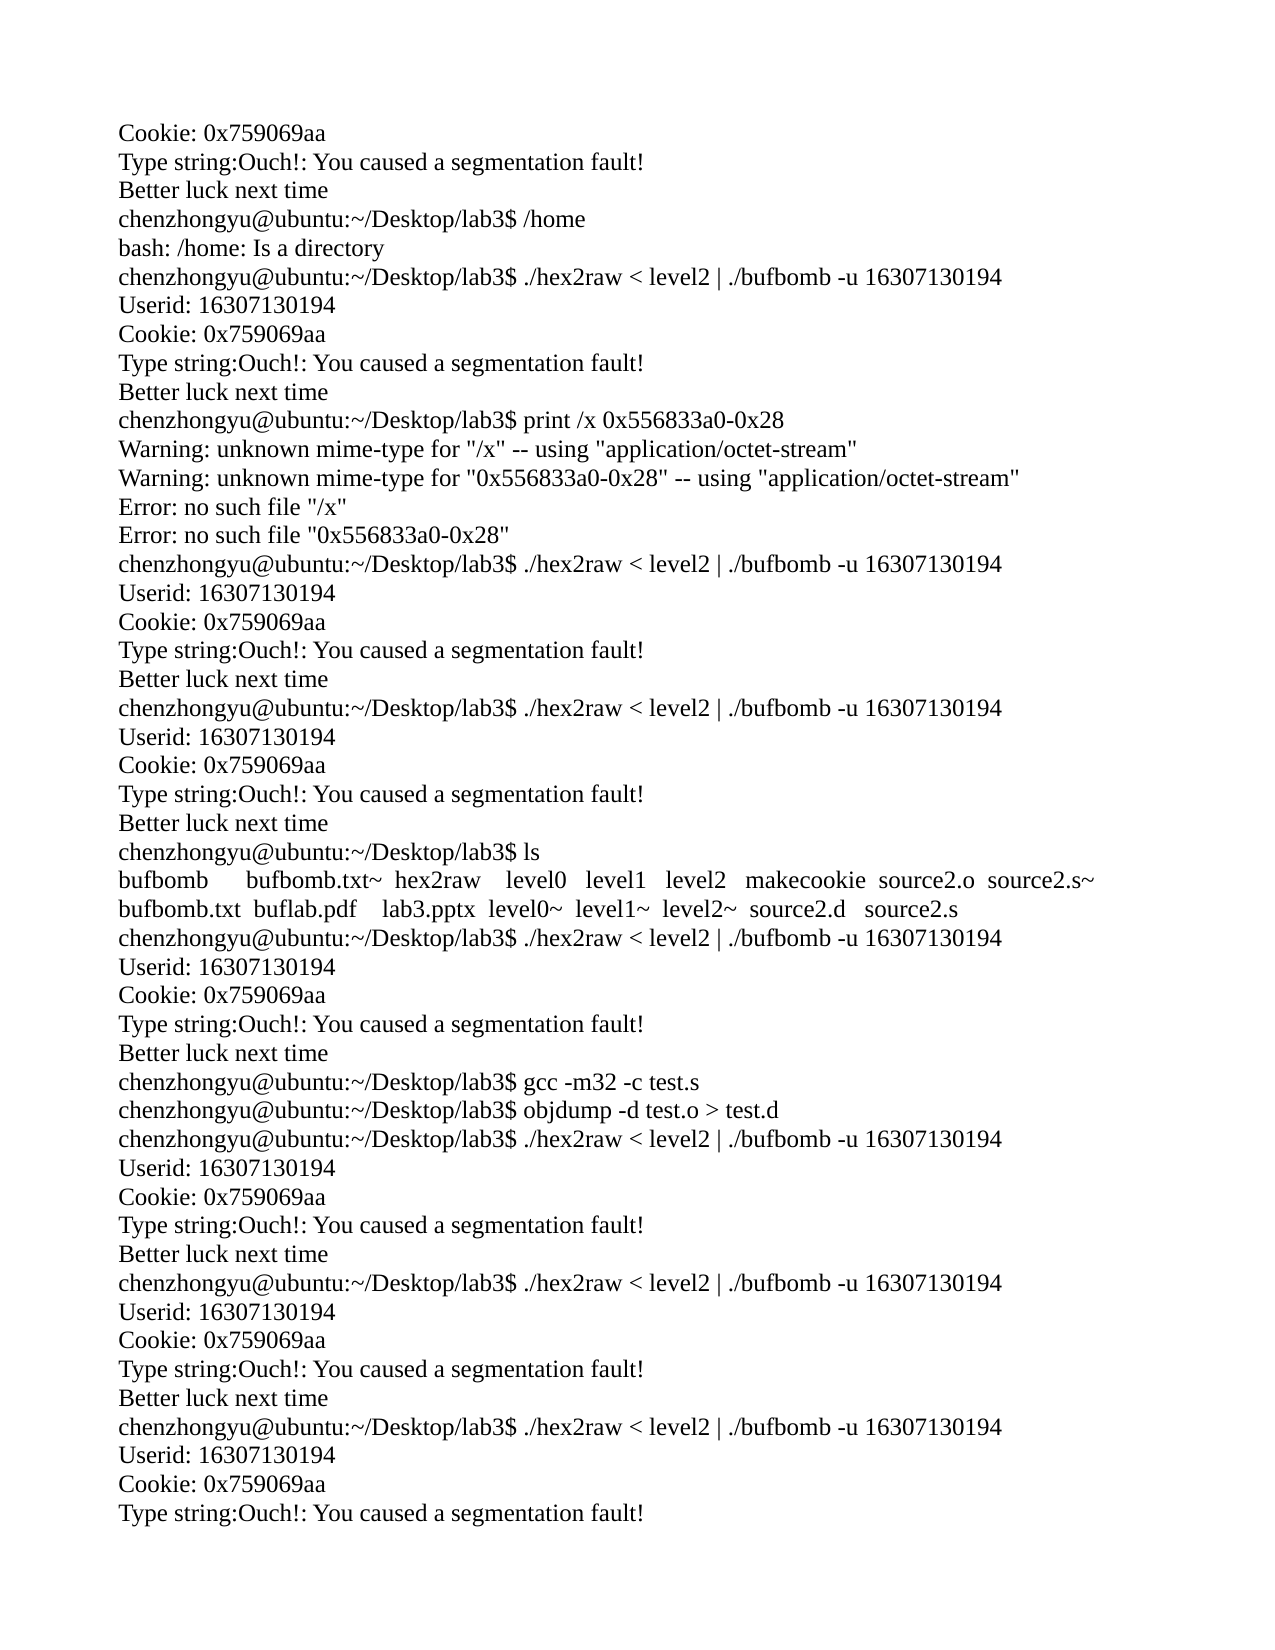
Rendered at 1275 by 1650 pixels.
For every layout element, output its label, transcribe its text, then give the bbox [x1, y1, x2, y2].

text chenzhongyu@ubuntu:~/Desktop/lab3$ ./hex2raw < level2 | ./bufbomb -u 16307130194 [118, 923, 1157, 952]
text Cookie: 0x759069aa [118, 981, 1157, 1009]
text chenzhongyu@ubuntu:~/Desktop/lab3$ ./hex2raw < level2 | ./bufbomb -u 16307130194 [118, 262, 1157, 291]
text Better luck next time [118, 377, 1157, 406]
text Userid: 16307130194 [118, 1297, 1157, 1326]
text Cookie: 0x759069aa [118, 1469, 1157, 1498]
text Userid: 16307130194 [118, 1153, 1157, 1182]
text Warning: unknown mime-type for "/x" -- using "application/octet-stream" [118, 434, 1157, 463]
text chenzhongyu@ubuntu:~/Desktop/lab3$ /home [118, 204, 1157, 233]
text Type string:Ouch!: You caused a segmentation fault! [118, 147, 1157, 176]
text Better luck next time [118, 664, 1157, 693]
text Cookie: 0x759069aa [118, 1326, 1157, 1354]
text Userid: 16307130194 [118, 578, 1157, 607]
text Type string:Ouch!: You caused a segmentation fault! [118, 1211, 1157, 1239]
text chenzhongyu@ubuntu:~/Desktop/lab3$ ./hex2raw < level2 | ./bufbomb -u 16307130194 [118, 693, 1157, 722]
text chenzhongyu@ubuntu:~/Desktop/lab3$ ./hex2raw < level2 | ./bufbomb -u 16307130194 [118, 1412, 1157, 1441]
text Warning: unknown mime-type for "0x556833a0-0x28" -- using "application/octet-stream" [118, 463, 1157, 492]
text Type string:Ouch!: You caused a segmentation fault! [118, 779, 1157, 808]
text Better luck next time [118, 1383, 1157, 1412]
text bufbomb bufbomb.txt~ hex2raw level0 level1 level2 makecookie source2.o source2.s~ [118, 866, 1157, 894]
text Better luck next time [118, 808, 1157, 837]
text Cookie: 0x759069aa [118, 751, 1157, 779]
text chenzhongyu@ubuntu:~/Desktop/lab3$ ls [118, 837, 1157, 866]
text chenzhongyu@ubuntu:~/Desktop/lab3$ print /x 0x556833a0-0x28 [118, 406, 1157, 434]
text chenzhongyu@ubuntu:~/Desktop/lab3$ ./hex2raw < level2 | ./bufbomb -u 16307130194 [118, 549, 1157, 578]
text chenzhongyu@ubuntu:~/Desktop/lab3$ ./hex2raw < level2 | ./bufbomb -u 16307130194 [118, 1124, 1157, 1153]
text Cookie: 0x759069aa [118, 1182, 1157, 1211]
text Userid: 16307130194 [118, 952, 1157, 981]
text chenzhongyu@ubuntu:~/Desktop/lab3$ objdump -d test.o > test.d [118, 1096, 1157, 1124]
text Cookie: 0x759069aa [118, 607, 1157, 636]
text Cookie: 0x759069aa [118, 118, 1157, 147]
text Better luck next time [118, 1239, 1157, 1268]
text bufbomb.txt buflab.pdf lab3.pptx level0~ level1~ level2~ source2.d source2.s [118, 894, 1157, 923]
text Error: no such file "/x" [118, 492, 1157, 521]
text Type string:Ouch!: You caused a segmentation fault! [118, 1009, 1157, 1038]
text Userid: 16307130194 [118, 722, 1157, 751]
text Better luck next time [118, 176, 1157, 204]
text Type string:Ouch!: You caused a segmentation fault! [118, 1498, 1157, 1527]
text Better luck next time [118, 1038, 1157, 1067]
text chenzhongyu@ubuntu:~/Desktop/lab3$ ./hex2raw < level2 | ./bufbomb -u 16307130194 [118, 1268, 1157, 1297]
text chenzhongyu@ubuntu:~/Desktop/lab3$ gcc -m32 -c test.s [118, 1067, 1157, 1096]
text Type string:Ouch!: You caused a segmentation fault! [118, 636, 1157, 664]
text Userid: 16307130194 [118, 1441, 1157, 1469]
text Error: no such file "0x556833a0-0x28" [118, 521, 1157, 549]
text bash: /home: Is a directory [118, 233, 1157, 262]
text Cookie: 0x759069aa [118, 319, 1157, 348]
text Userid: 16307130194 [118, 291, 1157, 319]
text Type string:Ouch!: You caused a segmentation fault! [118, 348, 1157, 377]
text Type string:Ouch!: You caused a segmentation fault! [118, 1354, 1157, 1383]
